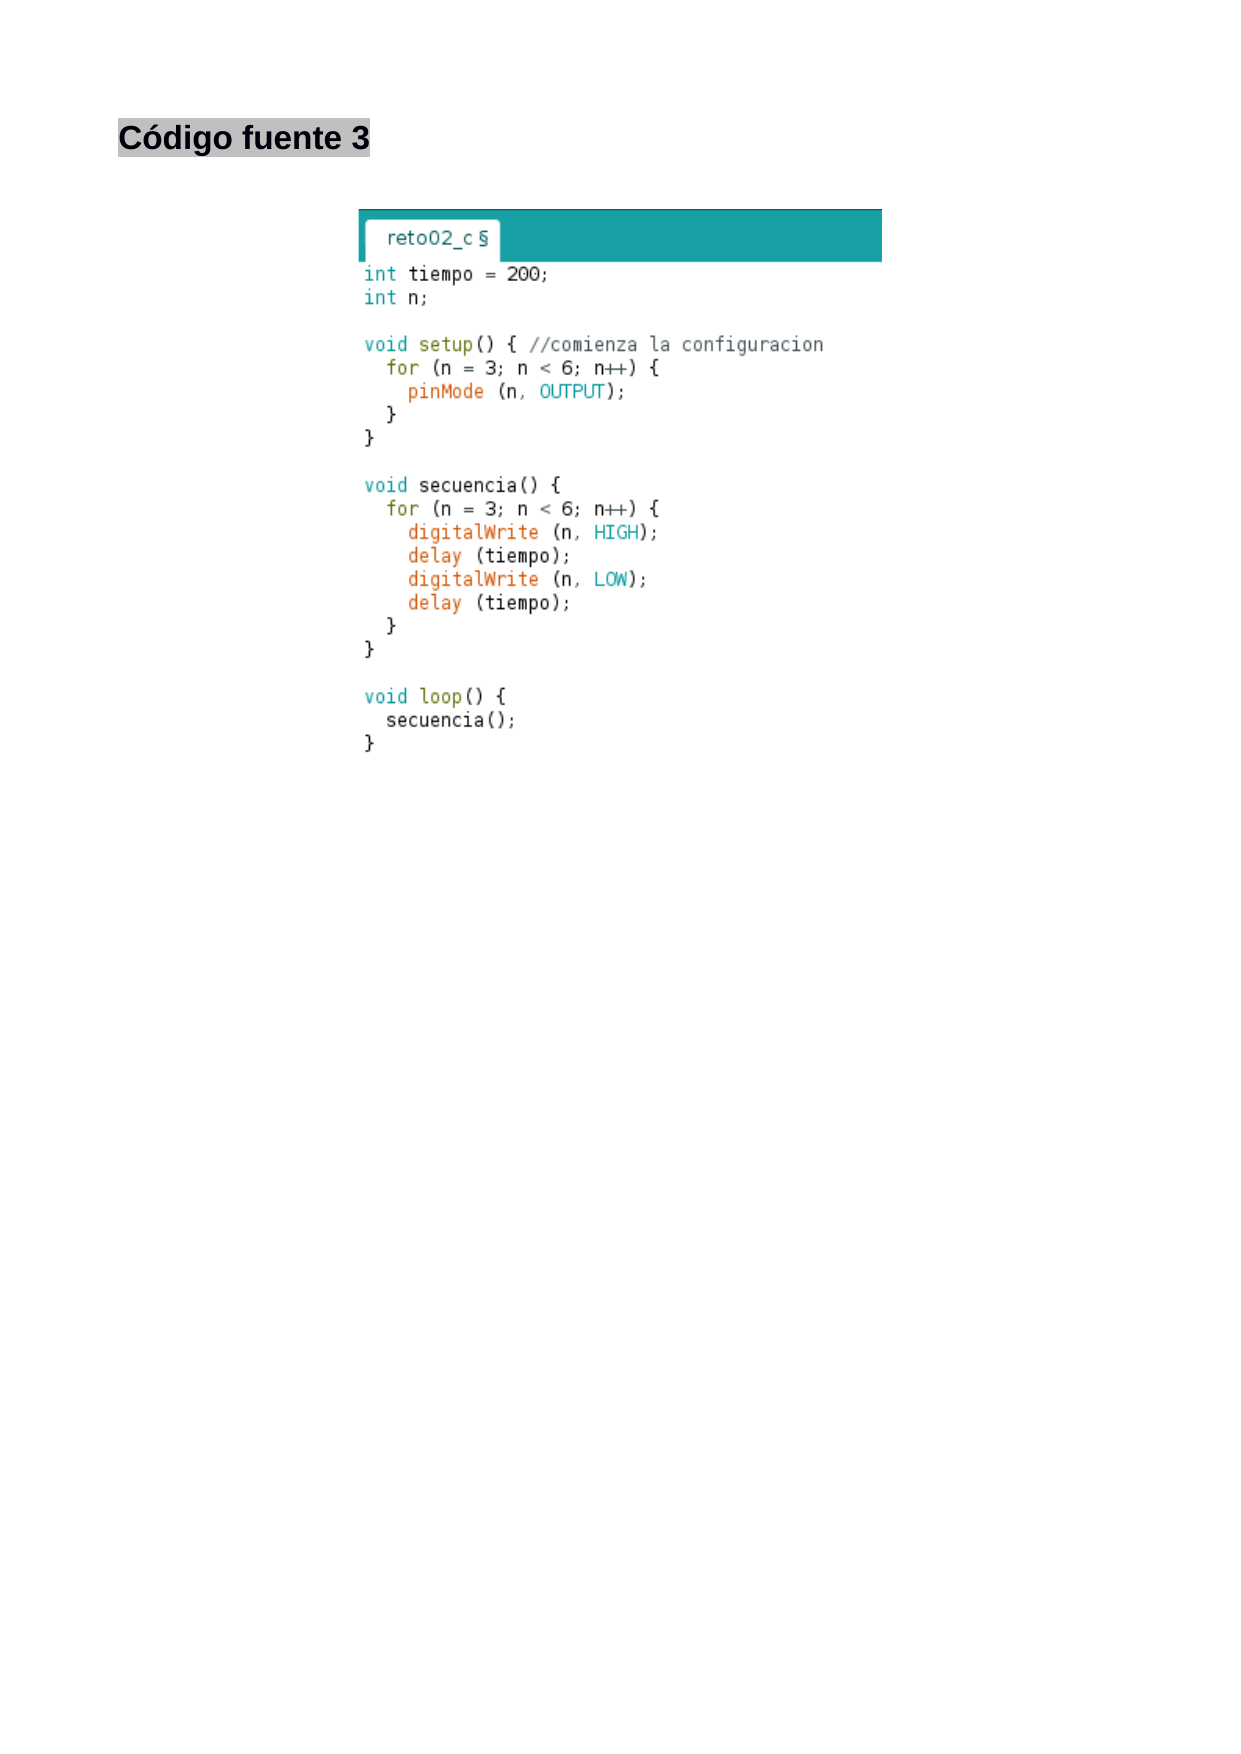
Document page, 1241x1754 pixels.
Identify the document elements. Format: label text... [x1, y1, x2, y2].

picture [358, 209, 882, 785]
subtitle Código fuente 3 [370, 118, 1122, 157]
